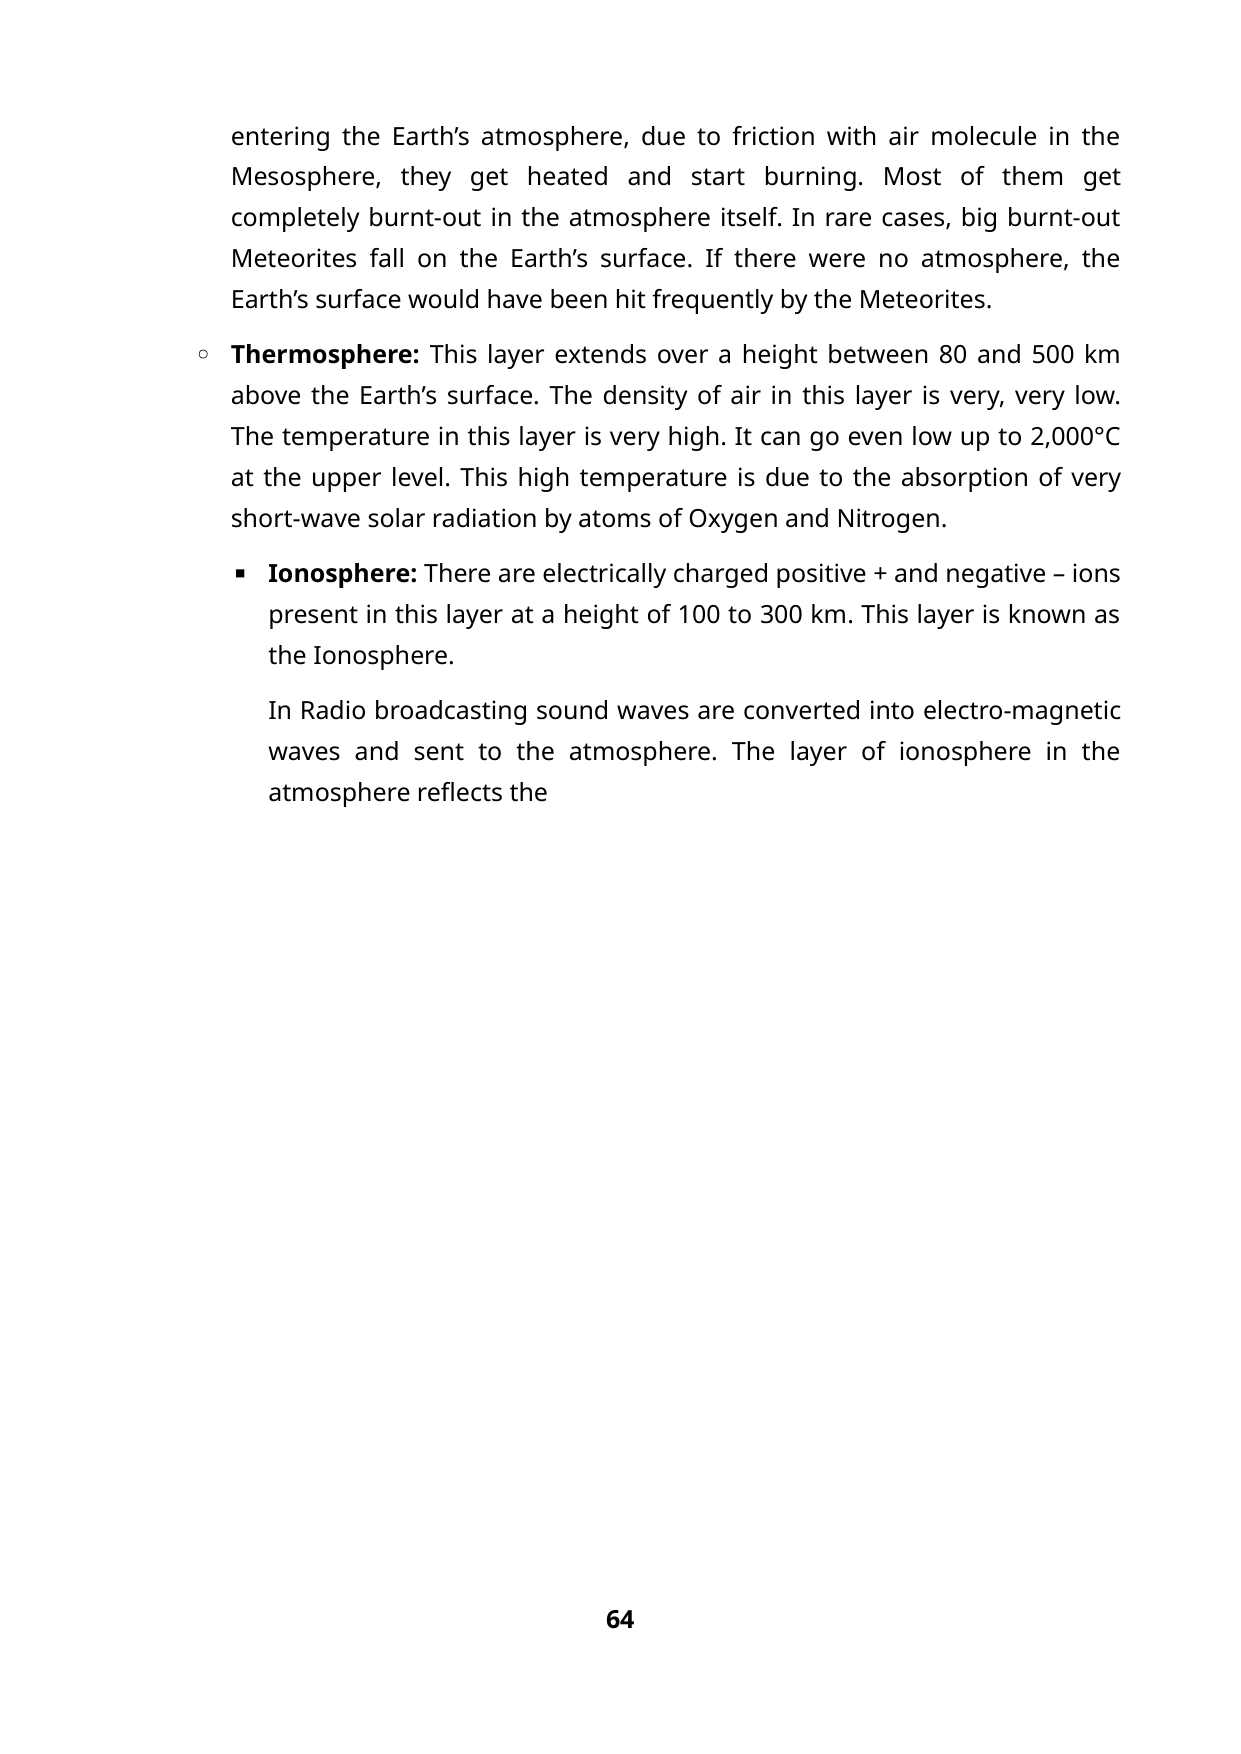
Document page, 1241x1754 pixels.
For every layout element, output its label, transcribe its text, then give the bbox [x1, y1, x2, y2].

list Thermosphere: This layer extends over a height between 80 and 500 km above the Earth’s surface. The density of air in this layer is very, very low. The temperature in this layer is very high. It can go even low up to 2,000°C at the upper level. This high temperature is due to the absorption of very short-wave solar radiation by atoms of Oxygen and Nitrogen. [193, 337, 1122, 534]
list Ionosphere: There are electrically charged positive + and negative – ions present in this layer at a height of 100 to 300 km. This layer is known as the Ionosphere. [231, 556, 1122, 671]
list entering the Earth’s atmosphere, due to friction with air molecule in the Mesosphere, they get heated and start burning. Most of them get completely burnt-out in the atmosphere itself. In rare cases, big burnt-out Meteorites fall on the Earth’s surface. If there were no atmosphere, the Earth’s surface would have been hit frequently by the Meteorites. [193, 118, 1122, 316]
list In Radio broadcasting sound waves are converted into electro-magnetic waves and sent to the atmosphere. The layer of ionosphere in the atmosphere reflects the [231, 693, 1122, 808]
